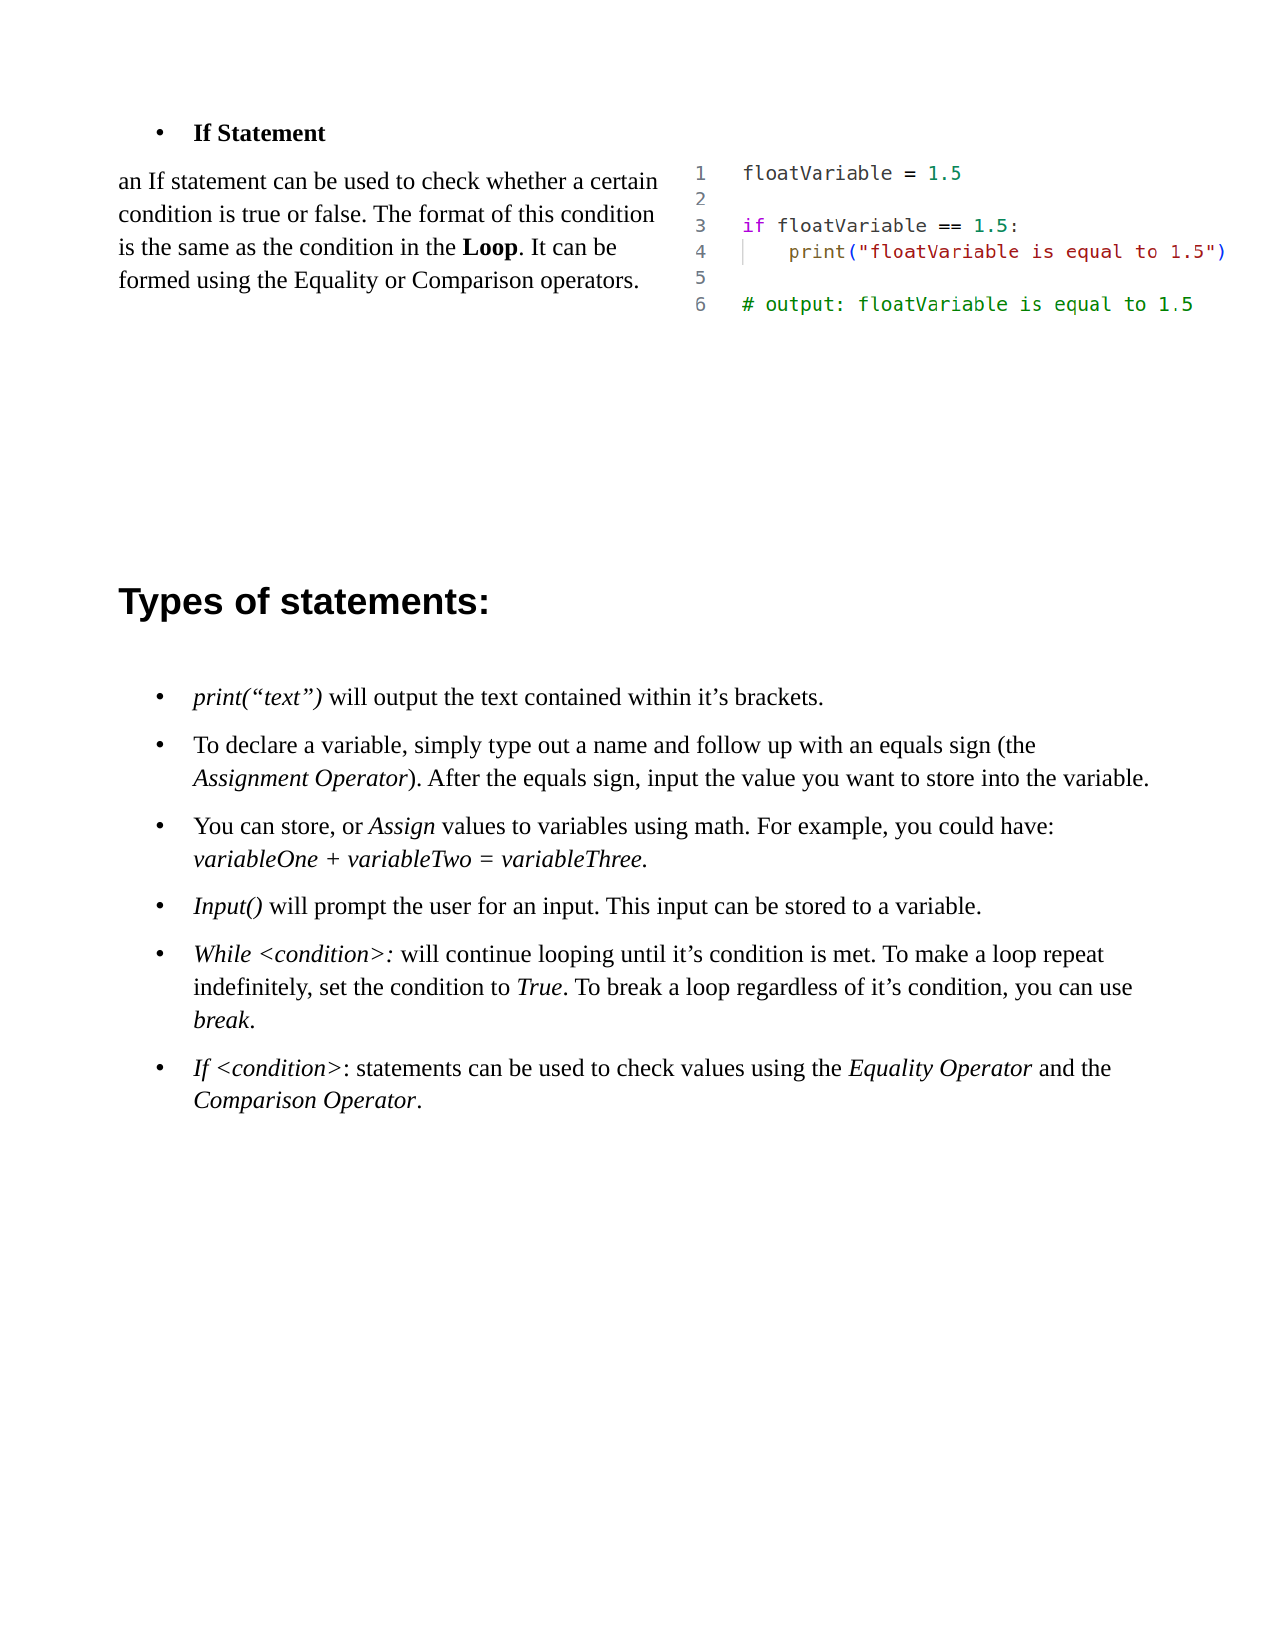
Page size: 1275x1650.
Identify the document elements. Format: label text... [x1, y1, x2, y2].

list print(“text”) will output the text contained within it’s brackets. [156, 682, 1157, 711]
text an If statement can be used to check whether a certain condition is true or false. The format of this condition is the same as the condition in the Loop. It can be formed using the Equality or Comparison operators. [118, 166, 677, 293]
list While <condition>: will continue looping until it’s condition is met. To make a loop repeat indefinitely, set the condition to True. To break a loop regardless of it’s condition, you can use break. [156, 939, 1157, 1034]
subtitle Types of statements: [118, 579, 1157, 622]
list If <condition>: statements can be used to check values using the Equality Operator and the Comparison Operator. [156, 1053, 1157, 1114]
list Input() will prompt the user for an input. This input can be stored to a variable. [156, 891, 1157, 920]
list If Statement [156, 118, 1157, 147]
list You can store, or Assign values to variables using math. For example, you could have: variableOne + variableTwo = variableThree. [156, 811, 1157, 872]
list To declare a variable, simply type out a name and follow up with an equals sign (the Assignment Operator). After the equals sign, input the value you want to store into the variable. [156, 730, 1157, 792]
picture [677, 159, 1235, 320]
